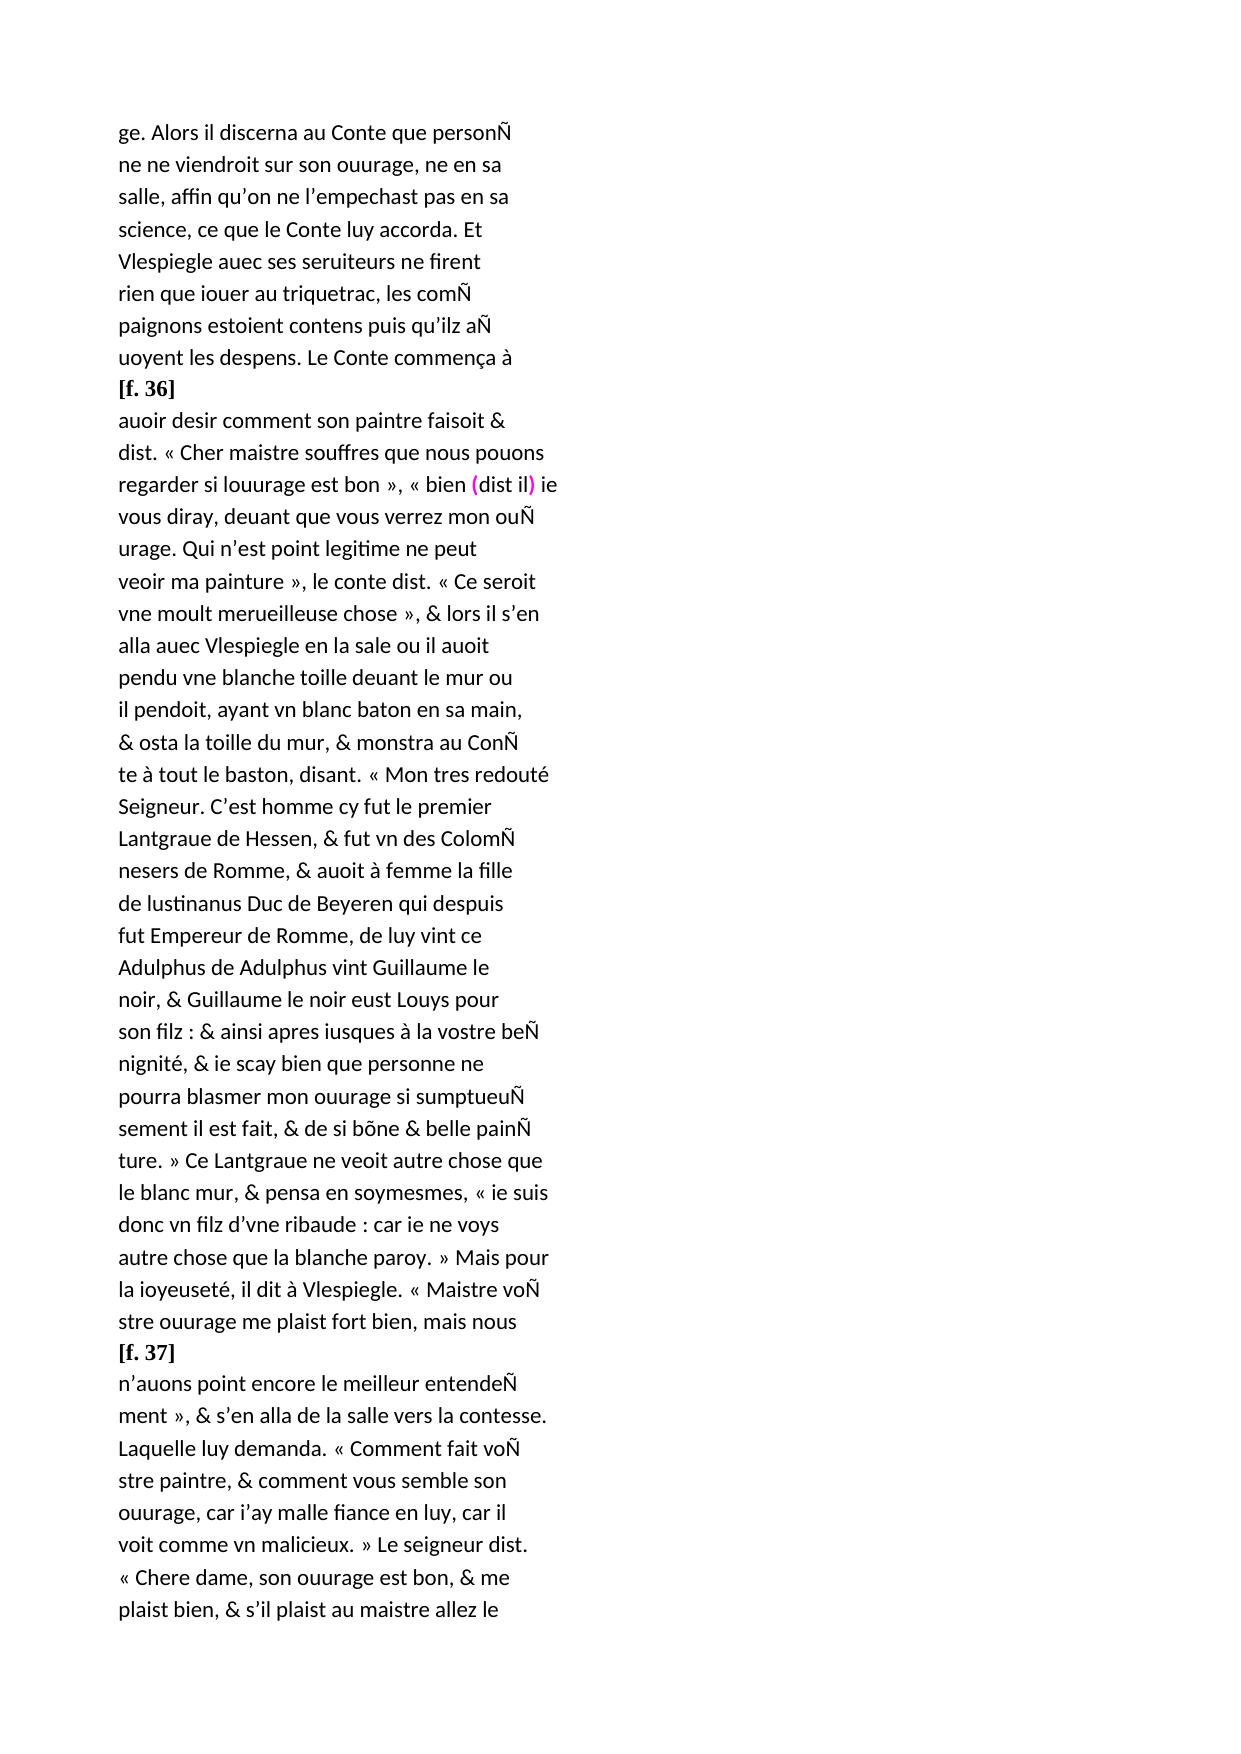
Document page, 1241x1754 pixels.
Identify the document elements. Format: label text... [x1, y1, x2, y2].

text ge. Alors il discerna au Conte que personÑ ne ne viendroit sur son ouurage, ne en sa salle, affin qu’on ne l’empechast pas en sa science, ce que le Conte luy accorda. Et Vlespiegle auec ses seruiteurs ne firent rien que iouer au triquetrac, les comÑ paignons estoient contens puis qu’ilz aÑ uoyent les despens. Le Conte commença à [f. 36] auoir desir comment son paintre faisoit & dist. « Cher maistre souffres que nous pouons regarder si louurage est bon », « bien (dist il) ie vous diray, deuant que vous verrez mon ouÑ urage. Qui n’est point legitime ne peut veoir ma painture », le conte dist. « Ce seroit vne moult merueilleuse chose », & lors il s’en alla auec Vlespiegle en la sale ou il auoit pendu vne blanche toille deuant le mur ou il pendoit, ayant vn blanc baton en sa main, & osta la toille du mur, & monstra au ConÑ te à tout le baston, disant. « Mon tres redouté Seigneur. C’est homme cy fut le premier Lantgraue de Hessen, & fut vn des ColomÑ nesers de Romme, & auoit à femme la fille de lustinanus Duc de Beyeren qui despuis fut Empereur de Romme, de luy vint ce Adulphus de Adulphus vint Guillaume le noir, & Guillaume le noir eust Louys pour son filz : & ainsi apres iusques à la vostre beÑ nignité, & ie scay bien que personne ne pourra blasmer mon ouurage si sumptueuÑ sement il est fait, & de si bõne & belle painÑ ture. » Ce Lantgraue ne veoit autre chose que le blanc mur, & pensa en soymesmes, « ie suis donc vn filz d’vne ribaude : car ie ne voys autre chose que la blanche paroy. » Mais pour la ioyeuseté, il dit à Vlespiegle. « Maistre voÑ stre ouurage me plaist fort bien, mais nous [f. 37] n’auons point encore le meilleur entendeÑ ment », & s’en alla de la salle vers la contesse. Laquelle luy demanda. « Comment fait voÑ stre paintre, & comment vous semble son ouurage, car i’ay malle fiance en luy, car il voit comme vn malicieux. » Le seigneur dist. « Chere dame, son ouurage est bon, & me plaist bien, & s’il plaist au maistre allez le [118, 118, 1122, 1623]
